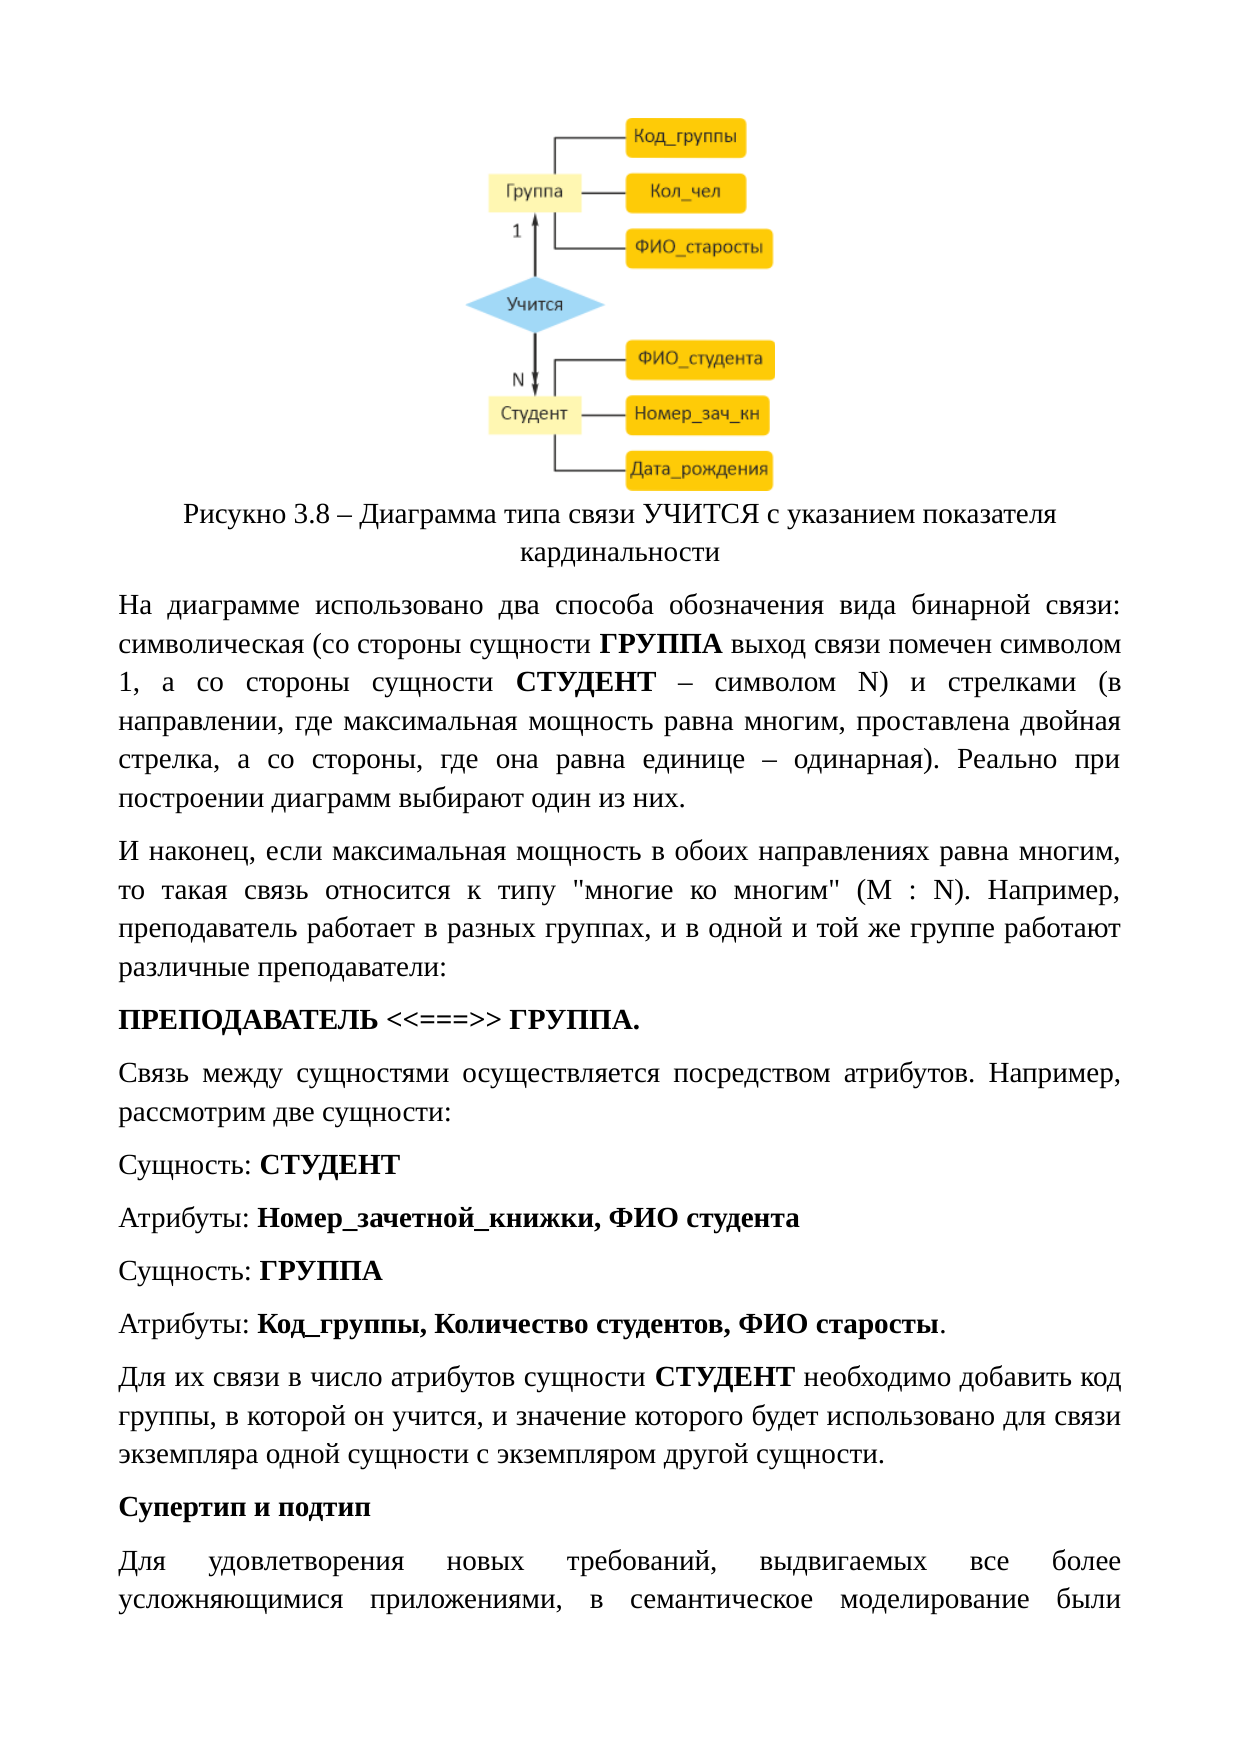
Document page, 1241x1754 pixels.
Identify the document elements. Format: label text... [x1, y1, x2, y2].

text Сущность: ГРУППА [118, 1253, 1122, 1287]
text Рисукно 3.8 – Диаграмма типа связи УЧИТСЯ с указанием показателя кардинальности [118, 118, 1122, 568]
picture [465, 118, 775, 491]
text Для удовлетворения новых требований, выдвигаемых все более усложняющимися приложениями, в семантическое моделирование были [118, 1543, 1122, 1615]
text На диаграмме использовано два способа обозначения вида бинарной связи: символическая (со стороны сущности ГРУППА выход связи помечен символом 1, а со стороны сущности СТУДЕНТ – символом N) и стрелками (в направлении, где максимальная мощность равна многим, проставлена двойная стрелка, а со стороны, где она равна единице – одинарная). Реально при построении диаграмм выбирают один из них. [118, 587, 1122, 814]
text ПРЕПОДАВАТЕЛЬ <<===>> ГРУППА. [118, 1002, 1122, 1036]
text Для их связи в число атрибутов сущности СТУДЕНТ необходимо добавить код группы, в которой он учится, и значение которого будет использовано для связи экземпляра одной сущности с экземпляром другой сущности. [118, 1359, 1122, 1470]
text Атрибуты: Код_группы, Количество студентов, ФИО старосты. [118, 1306, 1122, 1340]
text И наконец, если максимальная мощность в обоих направлениях равна многим, то такая связь относится к типу "многие ко многим" (M : N). Например, преподаватель работает в разных группах, и в одной и той же группе работают различные преподаватели: [118, 833, 1122, 982]
text Связь между сущностями осуществляется посредством атрибутов. Например, рассмотрим две сущности: [118, 1055, 1122, 1127]
text Супертип и подтип [118, 1489, 1122, 1523]
text Атрибуты: Номер_зачетной_книжки, ФИО студента [118, 1200, 1122, 1233]
text Сущность: СТУДЕНТ [118, 1147, 1122, 1180]
